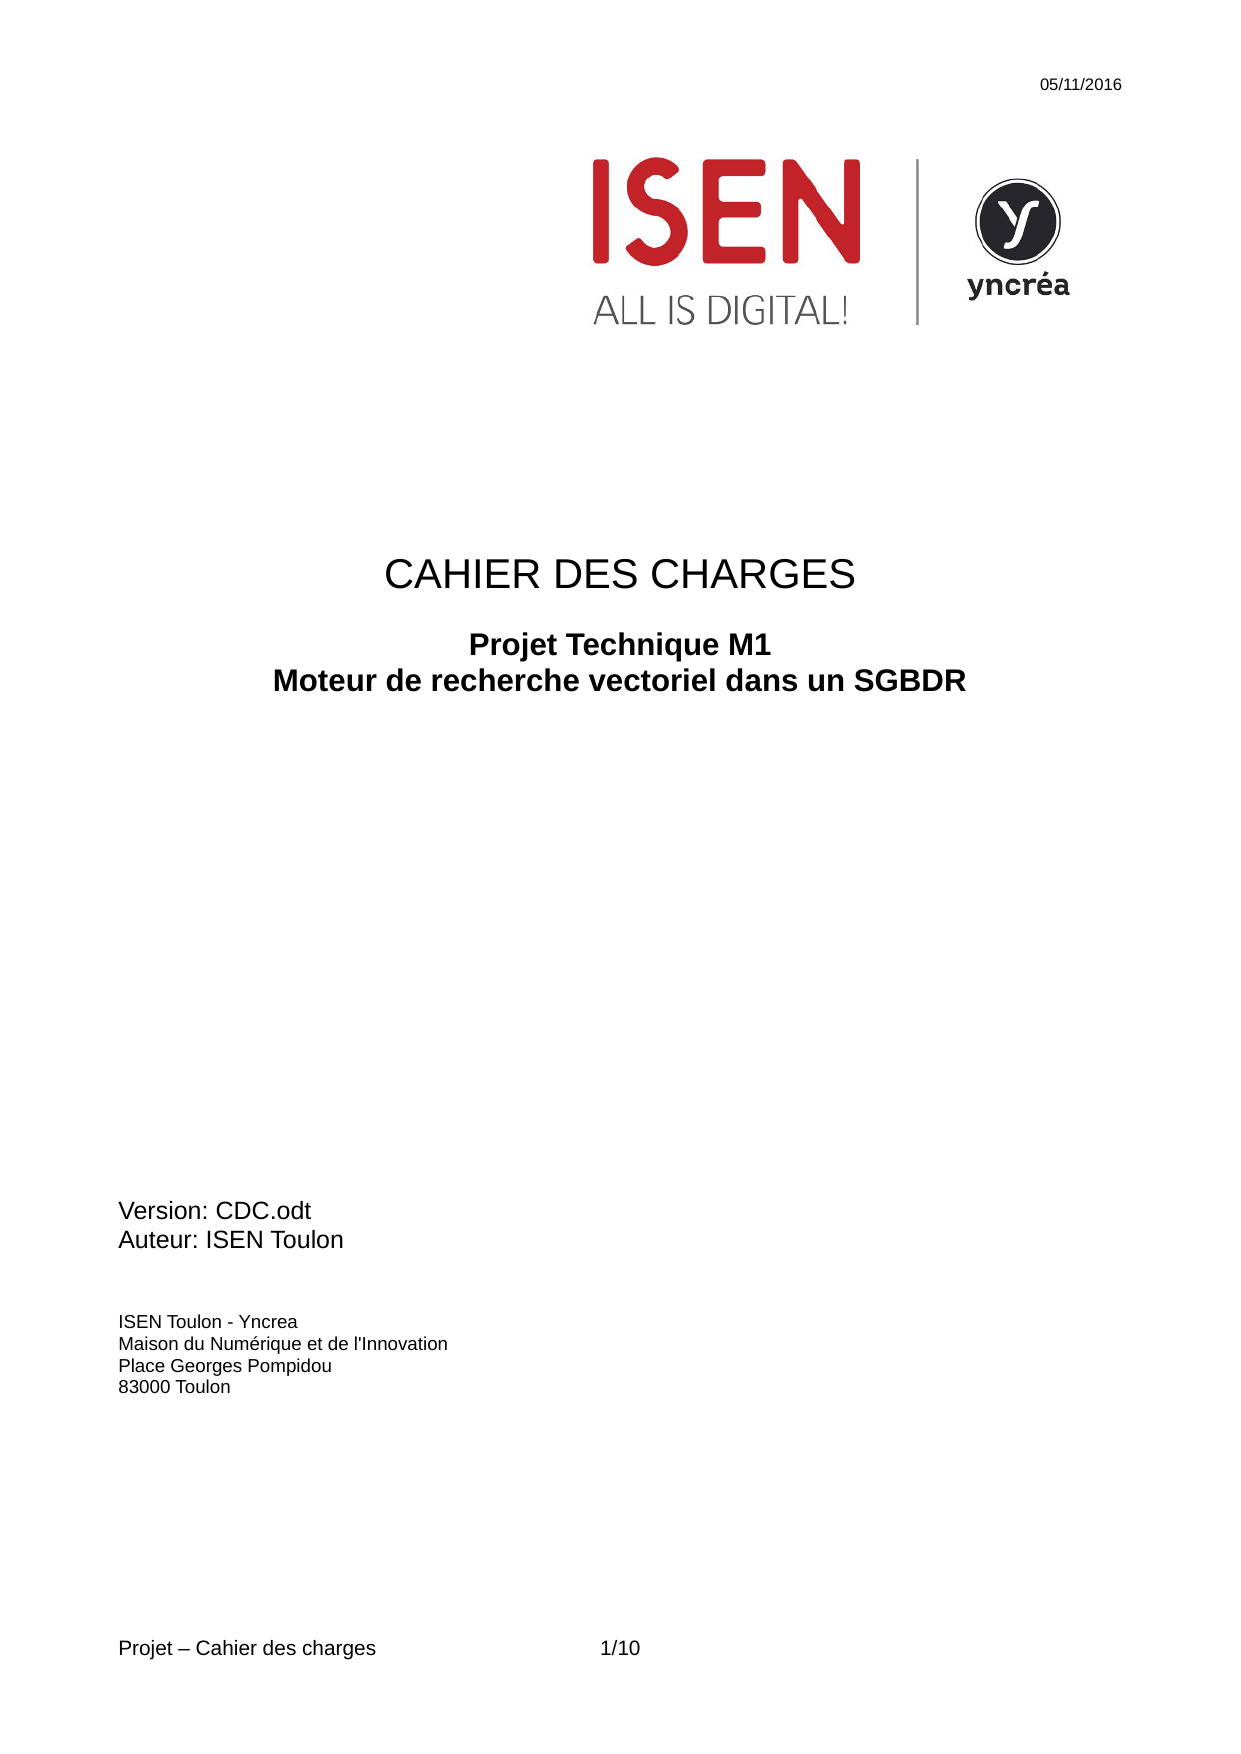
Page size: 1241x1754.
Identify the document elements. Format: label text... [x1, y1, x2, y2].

text 83000 Toulon [118, 1376, 1122, 1398]
text CAHIER DES CHARGES [118, 549, 1122, 597]
text Moteur de recherche vectoriel dans un SGBDR [118, 662, 1122, 698]
text Projet Technique M1 [118, 626, 1122, 662]
text ISEN Toulon - Yncrea Maison du Numérique et de l'Innovation Place Georges Pompidou [118, 1311, 1122, 1376]
text Version: CDC [118, 1196, 1122, 1225]
text Auteur: ISEN Toulon [118, 1225, 1122, 1254]
